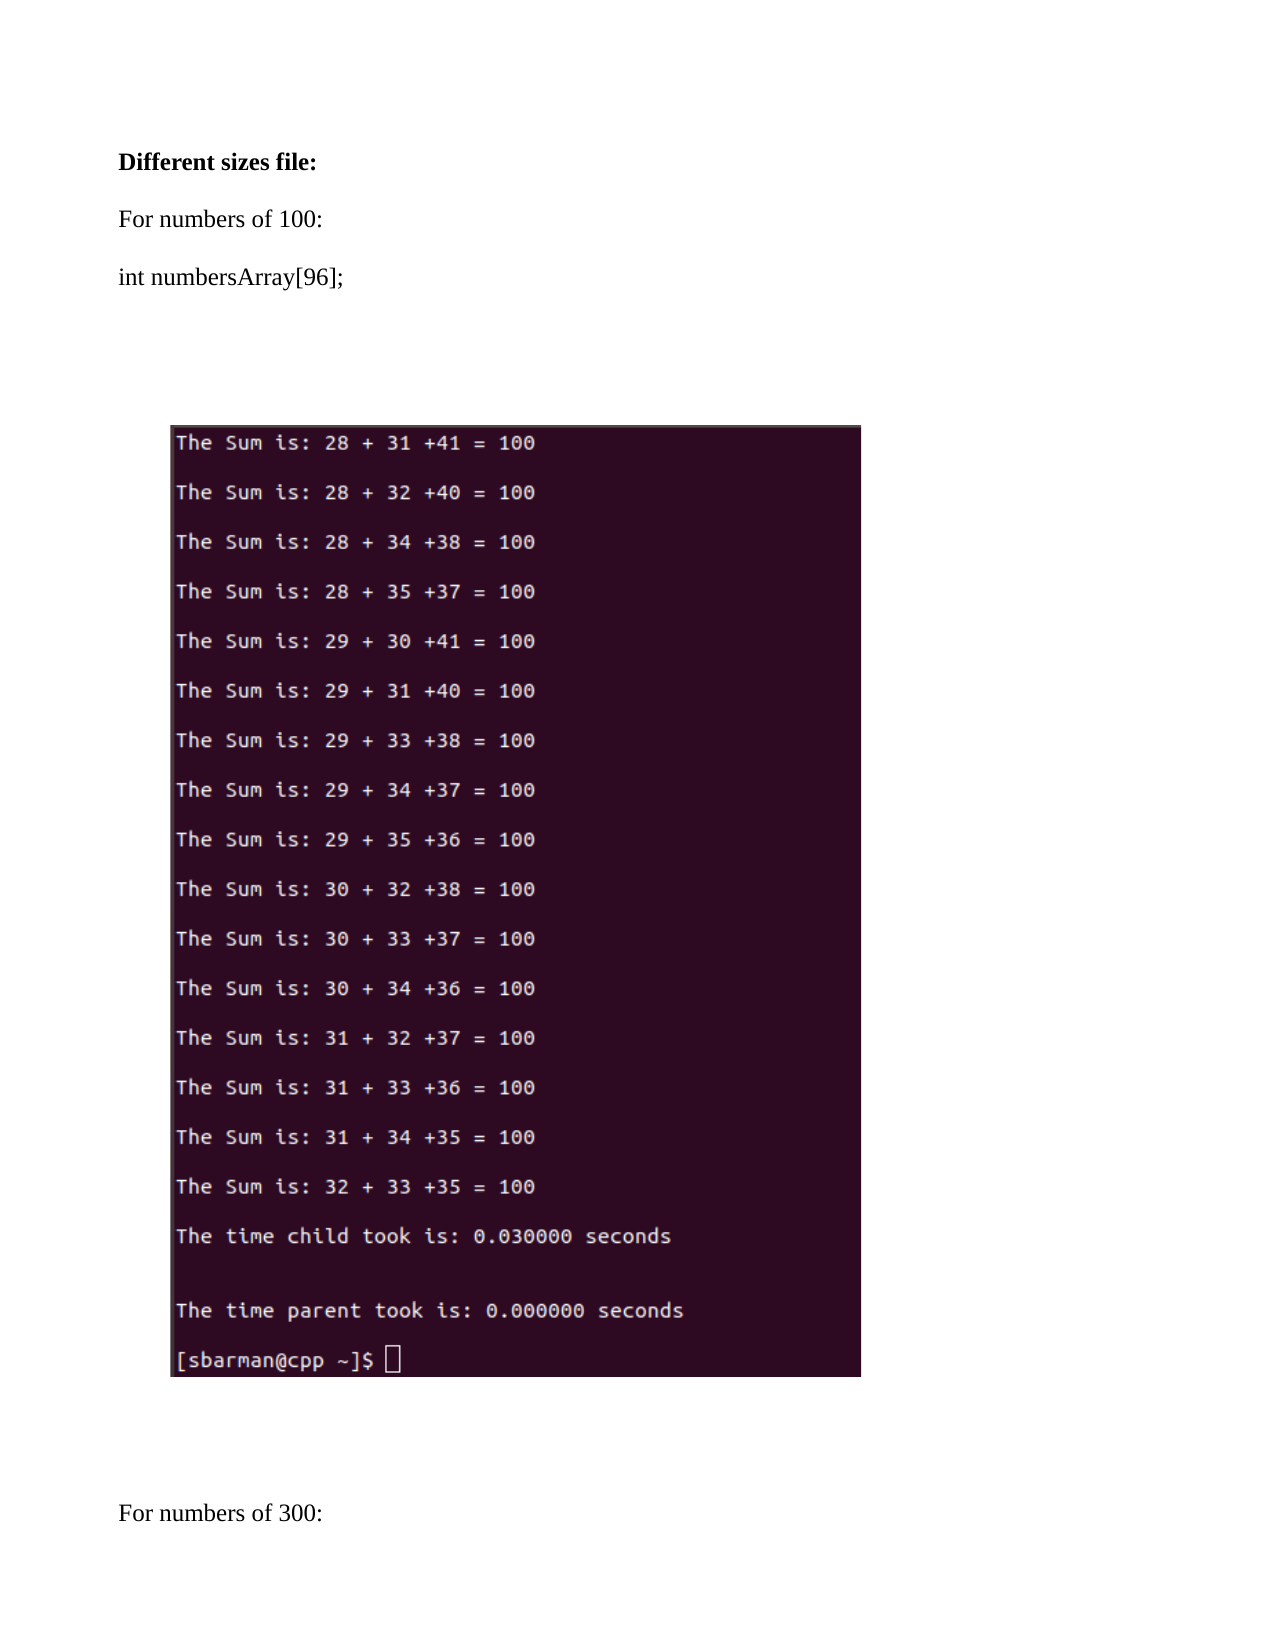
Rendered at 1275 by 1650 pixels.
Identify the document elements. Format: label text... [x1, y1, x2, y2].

text int numbersArray[96]; [118, 262, 1157, 291]
text For numbers of 300: [118, 1498, 1157, 1527]
text Different sizes file: [118, 147, 1157, 176]
text For numbers of 100: [118, 204, 1157, 233]
